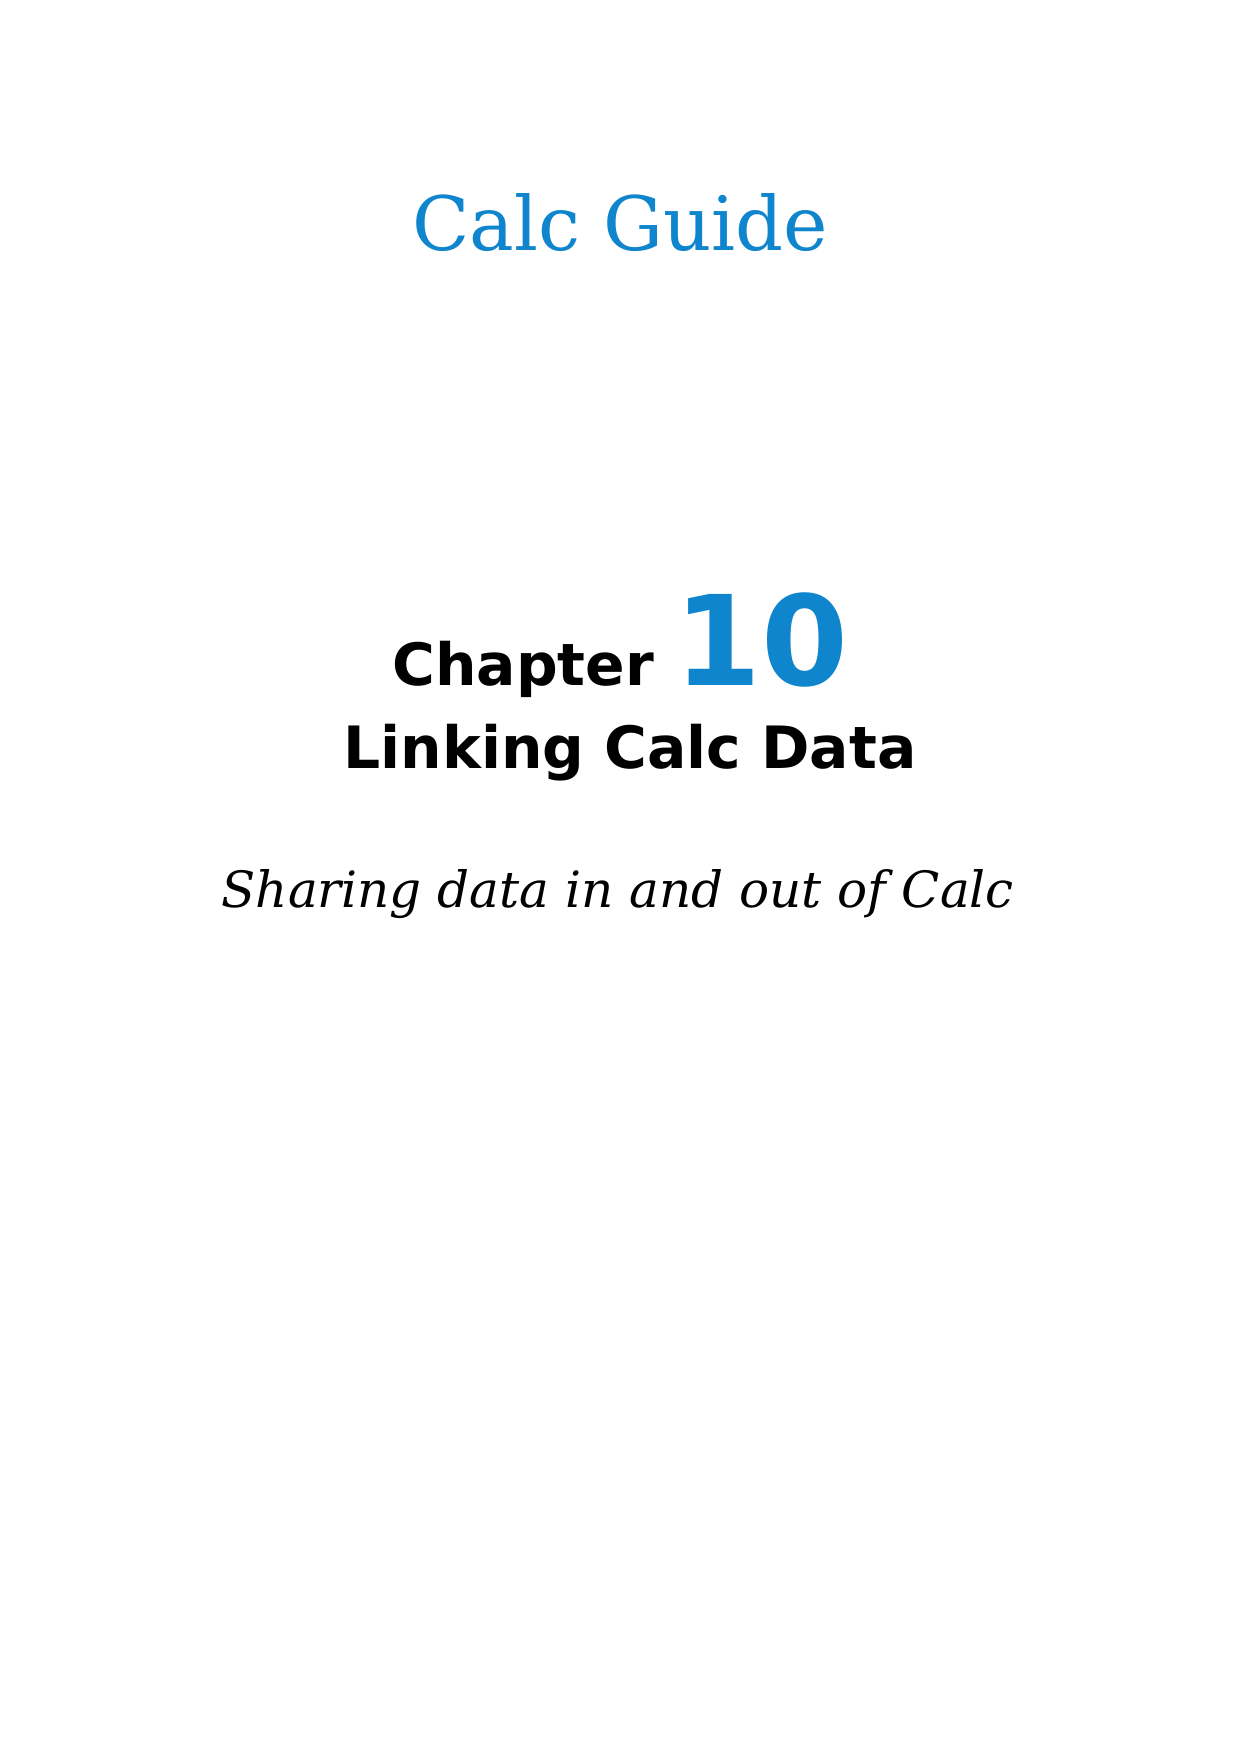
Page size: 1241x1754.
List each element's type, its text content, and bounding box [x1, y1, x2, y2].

text Calc Guide [136, 181, 1104, 268]
subtitle Sharing data in and out of Calc [136, 861, 1104, 919]
subtitle Chapter 10 Linking Calc Data [136, 569, 1104, 782]
